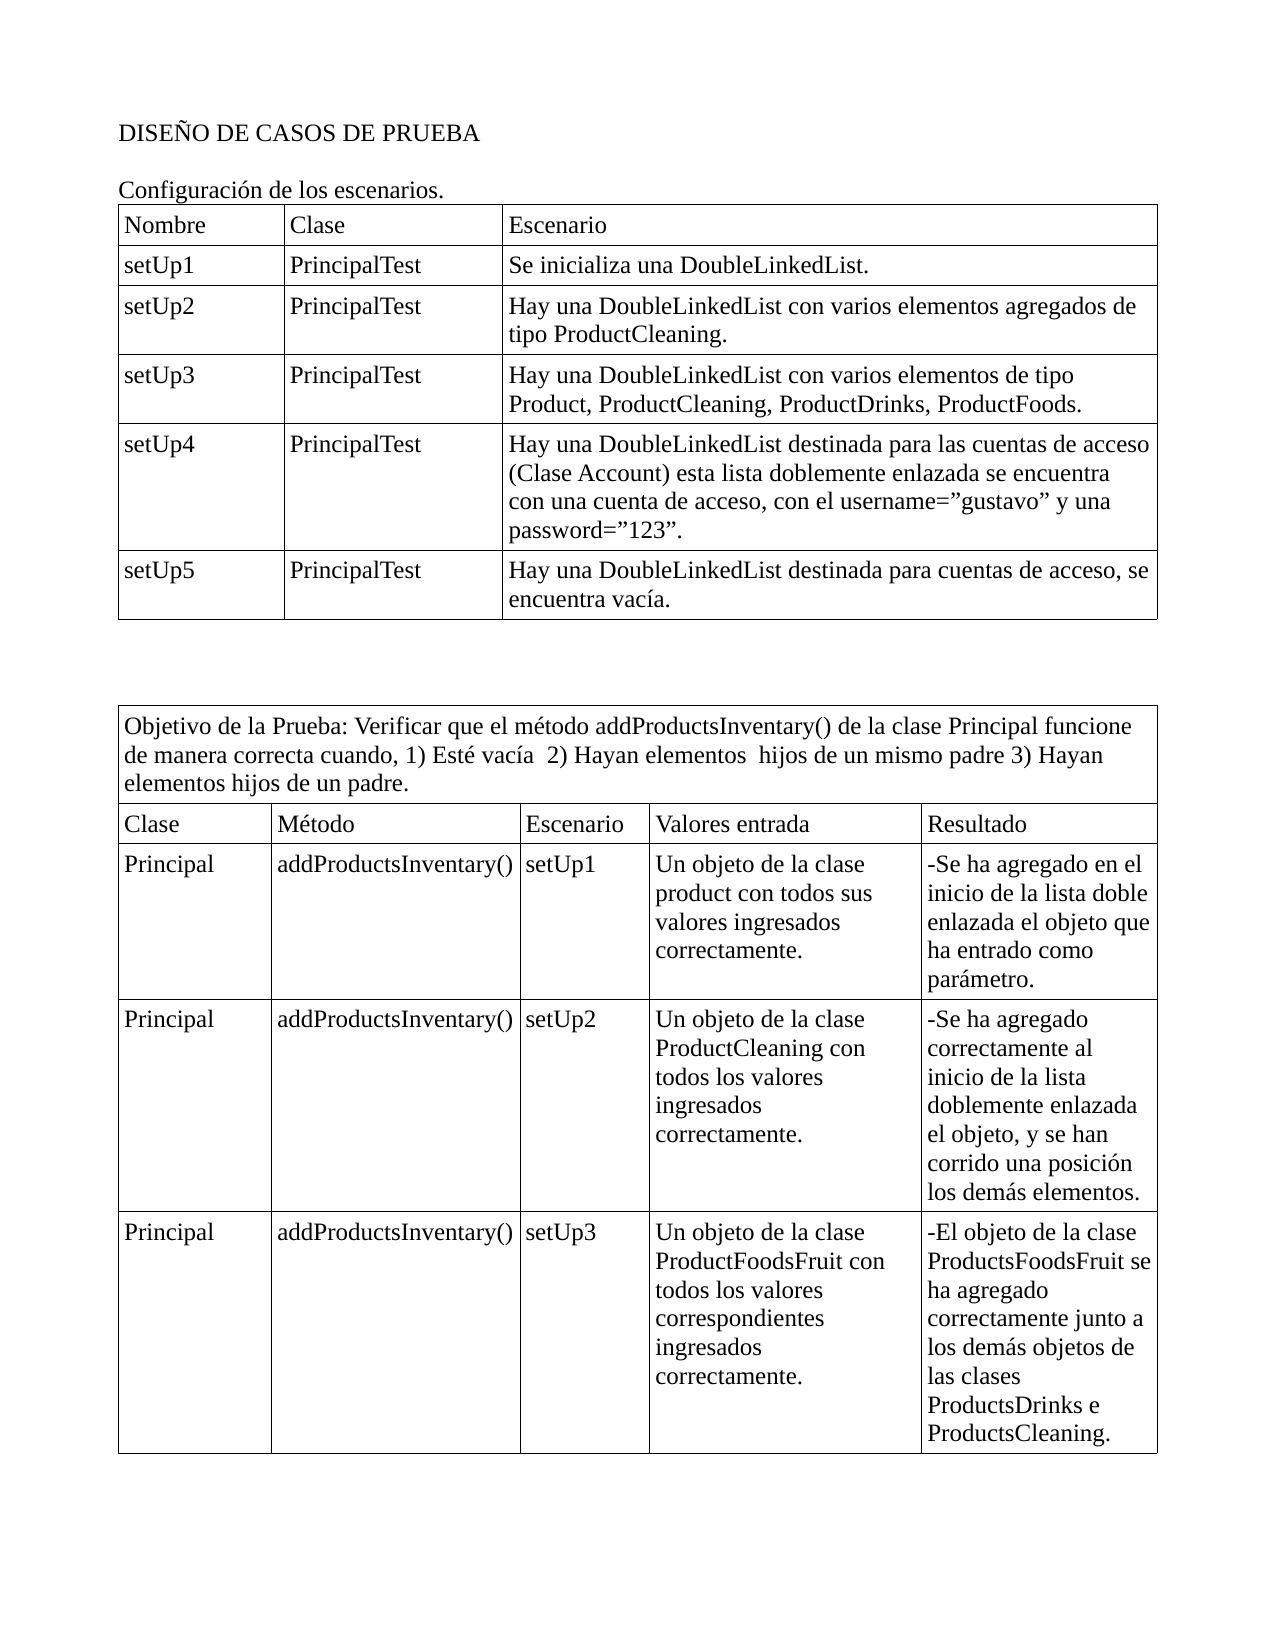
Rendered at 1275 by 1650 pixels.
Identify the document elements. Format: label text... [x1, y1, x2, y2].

table_cell setUp2 [521, 1000, 649, 1211]
table_cell addProductsInventary() [272, 1212, 520, 1453]
table_cell Valores entrada [650, 804, 921, 843]
table_cell setUp5 [119, 551, 284, 619]
table_cell Principal [119, 1212, 271, 1453]
table_cell setUp1 [521, 844, 649, 998]
table_cell PrincipalTest [285, 286, 502, 354]
text Configuración de los escenarios. [118, 176, 1157, 204]
table_cell PrincipalTest [285, 424, 502, 550]
table_cell setUp3 [119, 355, 284, 423]
table_cell Hay una DoubleLinkedList con varios elementos de tipo Product, ProductCleaning, ProductDrinks, ProductFoods. [503, 355, 1157, 423]
table_cell setUp3 [521, 1212, 649, 1453]
table_cell Método [272, 804, 520, 843]
table_cell -Se ha agregado en el inicio de la lista doble enlazada el objeto que ha entrado como parámetro. [922, 844, 1157, 998]
table_cell Un objeto de la clase ProductFoodsFruit con todos los valores correspondientes ingresados correctamente. [650, 1212, 921, 1453]
table_cell Hay una DoubleLinkedList con varios elementos agregados de tipo ProductCleaning. [503, 286, 1157, 354]
table_cell Se inicializa una DoubleLinkedList. [503, 246, 1157, 285]
table_header Clase [285, 205, 502, 245]
table_cell Principal [119, 1000, 271, 1211]
table_cell setUp1 [119, 246, 284, 285]
table_cell addProductsInventary() [272, 844, 520, 998]
table_header Escenario [503, 205, 1157, 245]
table_cell addProductsInventary() [272, 1000, 520, 1211]
table_cell Hay una DoubleLinkedList destinada para cuentas de acceso, se encuentra vacía. [503, 551, 1157, 619]
table_cell Clase [119, 804, 271, 843]
table_cell -El objeto de la clase ProductsFoodsFruit se ha agregado correctamente junto a los demás objetos de las clases ProductsDrinks e ProductsCleaning. [922, 1212, 1157, 1453]
table_header Nombre [119, 205, 284, 245]
text DISEÑO DE CASOS DE PRUEBA [118, 118, 1157, 147]
table_cell PrincipalTest [285, 355, 502, 423]
table_cell Un objeto de la clase ProductCleaning con todos los valores ingresados correctamente. [650, 1000, 921, 1211]
table_header Objetivo de la Prueba: Verificar que el método addProductsInventary() de la clase Principal funcione de manera correcta cuando, 1) Esté vacía 2) Hayan elementos hijos de un mismo padre 3) Hayan elementos hijos de un padre. [119, 706, 1157, 803]
table_cell setUp2 [119, 286, 284, 354]
table_cell setUp4 [119, 424, 284, 550]
table_cell Un objeto de la clase product con todos sus valores ingresados correctamente. [650, 844, 921, 998]
table_cell Principal [119, 844, 271, 998]
table_cell Hay una DoubleLinkedList destinada para las cuentas de acceso (Clase Account) esta lista doblemente enlazada se encuentra con una cuenta de acceso, con el username=”gustavo” y una password=”123”. [503, 424, 1157, 550]
table_cell PrincipalTest [285, 246, 502, 285]
table_cell Resultado [922, 804, 1157, 843]
table_cell Escenario [521, 804, 649, 843]
table_cell PrincipalTest [285, 551, 502, 619]
table_cell -Se ha agregado correctamente al inicio de la lista doblemente enlazada el objeto, y se han corrido una posición los demás elementos. [922, 1000, 1157, 1211]
